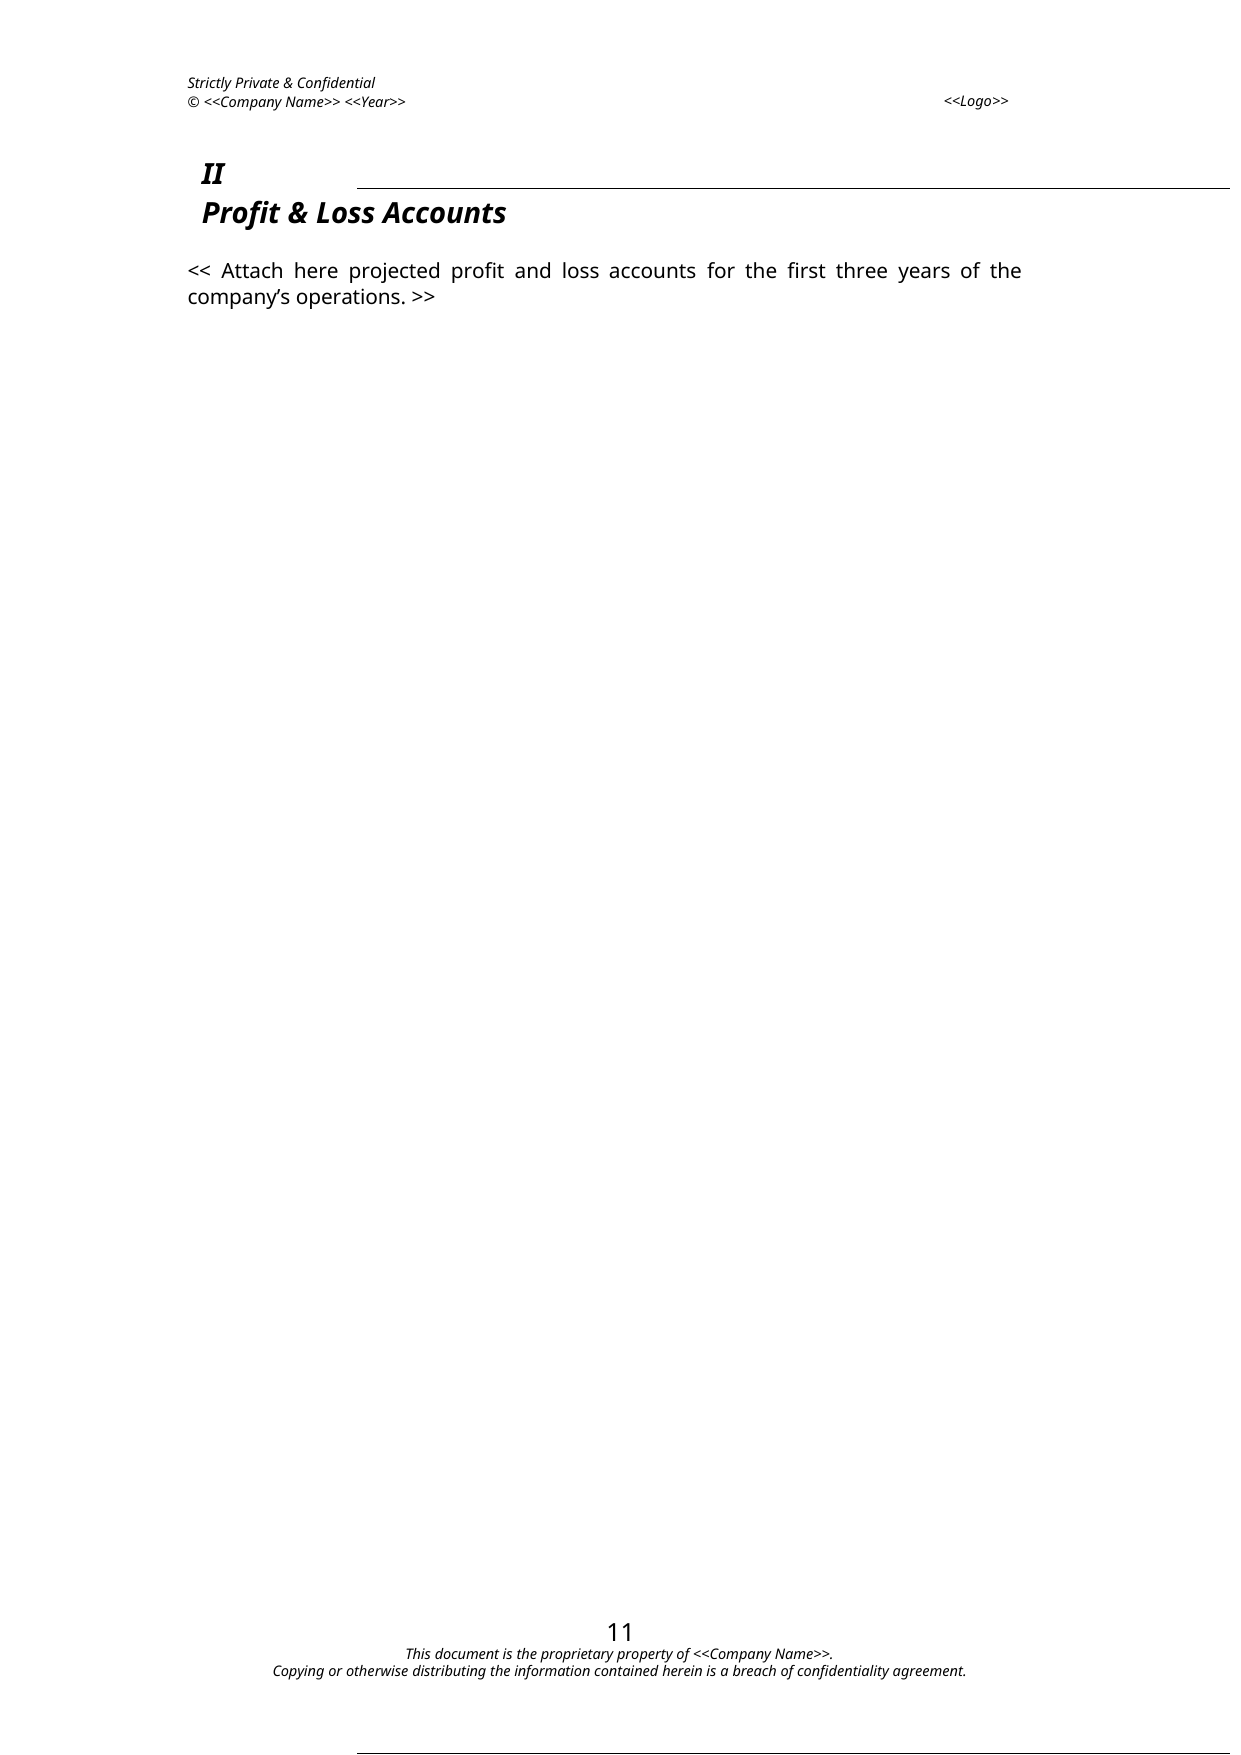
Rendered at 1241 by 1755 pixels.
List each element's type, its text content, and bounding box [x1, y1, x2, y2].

text company’s operations. >> [187, 284, 1070, 309]
list Profit & Loss Accounts [202, 153, 1070, 232]
text << Attach here projected profit and loss accounts for the first three years of the [187, 258, 1070, 284]
